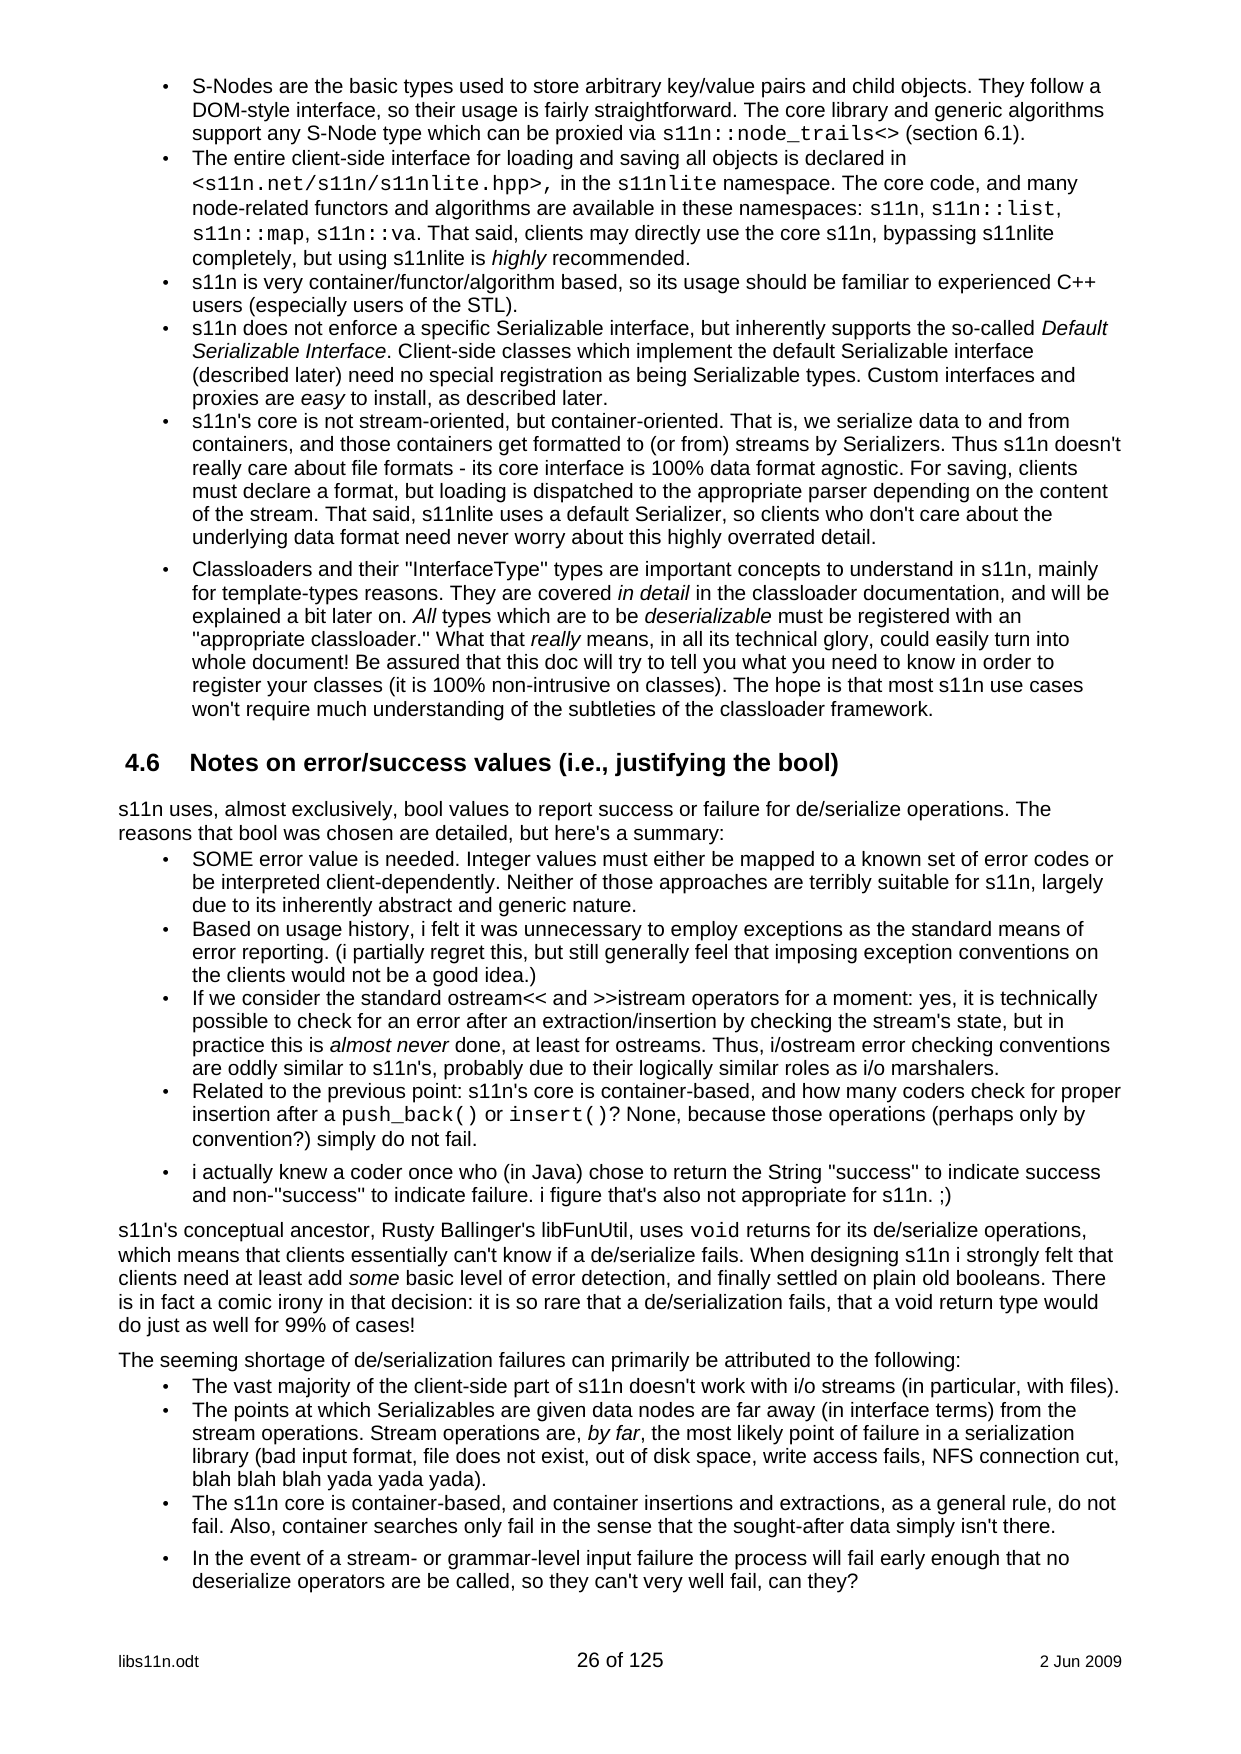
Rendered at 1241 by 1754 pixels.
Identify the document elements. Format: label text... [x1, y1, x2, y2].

list SOME error value is needed. Integer values must either be mapped to a known set of error codes or be interpreted client-dependently. Neither of those approaches are terribly suitable for s11n, largely due to its inherently abstract and generic nature. [162, 847, 1122, 917]
list The s11n core is container-based, and container insertions and extractions, as a general rule, do not fail. Also, container searches only fail in the sense that the sought-after data simply isn't there. [162, 1491, 1122, 1537]
list The vast majority of the client-side part of s11n doesn't work with i/o streams (in particular, with files). [162, 1375, 1122, 1398]
list Classloaders and their ''InterfaceType'' types are important concepts to understand in s11n, mainly for template-types reasons. They are covered in detail in the classloader documentation, and will be explained a bit later on. All types which are to be deserializable must be registered with an ''appropriate classloader.'' What that really means, in all its technical glory, could easily turn into whole document! Be assured that this doc will try to tell you what you need to know in order to register your classes (it is 100% non-intrusive on classes). The hope is that most s11n use cases won't require much understanding of the subtleties of the classloader framework. [162, 558, 1122, 721]
list s11n is very container/functor/algorithm based, so its usage should be familiar to experienced C++ users (especially users of the STL). [162, 270, 1122, 317]
list In the event of a stream- or grammar-level input failure the process will fail early enough that no deserialize operators are be called, so they can't very well fail, can they? [162, 1546, 1122, 1593]
list s11n does not enforce a specific Serializable interface, but inherently supports the so-called Default Serializable Interface. Client-side classes which implement the default Serializable interface (described later) need no special registration as being Serializable types. Custom interfaces and proxies are easy to install, as described later. [162, 317, 1122, 409]
list The entire client-side interface for loading and saving all objects is declared in <s11n.net/s11n/s11nlite.hpp>, in the s11nlite namespace. The core code, and many node-related functors and algorithms are available in these namespaces: s11n, s11n::list, s11n::map, s11n::va. That said, clients may directly use the core s11n, bypassing s11nlite completely, but using s11nlite is highly recommended. [162, 147, 1122, 270]
list Related to the previous point: s11n's core is container-based, and how many coders check for proper insertion after a push_back() or insert()? None, because those operations (perhaps only by convention?) simply do not fail. [162, 1080, 1122, 1151]
text The seeming shortage of de/serialization failures can primarily be attributed to the following: [118, 1349, 1122, 1372]
text s11n uses, almost exclusively, bool values to report success or failure for de/serialize operations. The reasons that bool was chosen are detailed, but here's a summary: [118, 798, 1122, 844]
list i actually knew a coder once who (in Java) chose to return the String ''success'' to indicate success and non-''success'' to indicate failure. i figure that's also not appropriate for s11n. ;) [162, 1160, 1122, 1207]
subtitle Notes on error/success values (i.e., justifying the bool) [118, 748, 1122, 776]
text s11n's conceptual ancestor, Rusty Ballinger's libFunUtil, uses void returns for its de/serialize operations, which means that clients essentially can't know if a de/serialize fails. When designing s11n i strongly felt that clients need at least add some basic level of error detection, and finally settled on plain old booleans. There is in fact a comic irony in that decision: it is so rare that a de/serialization fails, that a void return type would do just as well for 99% of cases! [118, 1219, 1122, 1337]
list If we consider the standard ostream<< and >>istream operators for a moment: yes, it is technically possible to check for an error after an extraction/insertion by checking the stream's state, but in practice this is almost never done, at least for ostreams. Thus, i/ostream error checking conventions are oddly similar to s11n's, probably due to their logically similar roles as i/o marshalers. [162, 987, 1122, 1080]
list The points at which Serializables are given data nodes are far away (in interface terms) from the stream operations. Stream operations are, by far, the most likely point of failure in a serialization library (bad input format, file does not exist, out of disk space, write access fails, NFS connection cut, blah blah blah yada yada yada). [162, 1398, 1122, 1491]
list Based on usage history, i felt it was unnecessary to employ exceptions as the standard means of error reporting. (i partially regret this, but still generally feel that imposing exception conventions on the clients would not be a good idea.) [162, 917, 1122, 987]
list S-Nodes are the basic types used to store arbitrary key/value pairs and child objects. They follow a DOM-style interface, so their usage is fairly straightforward. The core library and generic algorithms support any S-Node type which can be proxied via s11n::node_trails<> (section 6.1). [162, 75, 1122, 147]
list s11n's core is not stream-oriented, but container-oriented. That is, we serialize data to and from containers, and those containers get formatted to (or from) streams by Serializers. Thus s11n doesn't really care about file formats - its core interface is 100% data format agnostic. For saving, clients must declare a format, but loading is dispatched to the appropriate parser depending on the content of the stream. That said, s11nlite uses a default Serializer, so clients who don't care about the underlying data format need never worry about this highly overrated detail. [162, 409, 1122, 549]
